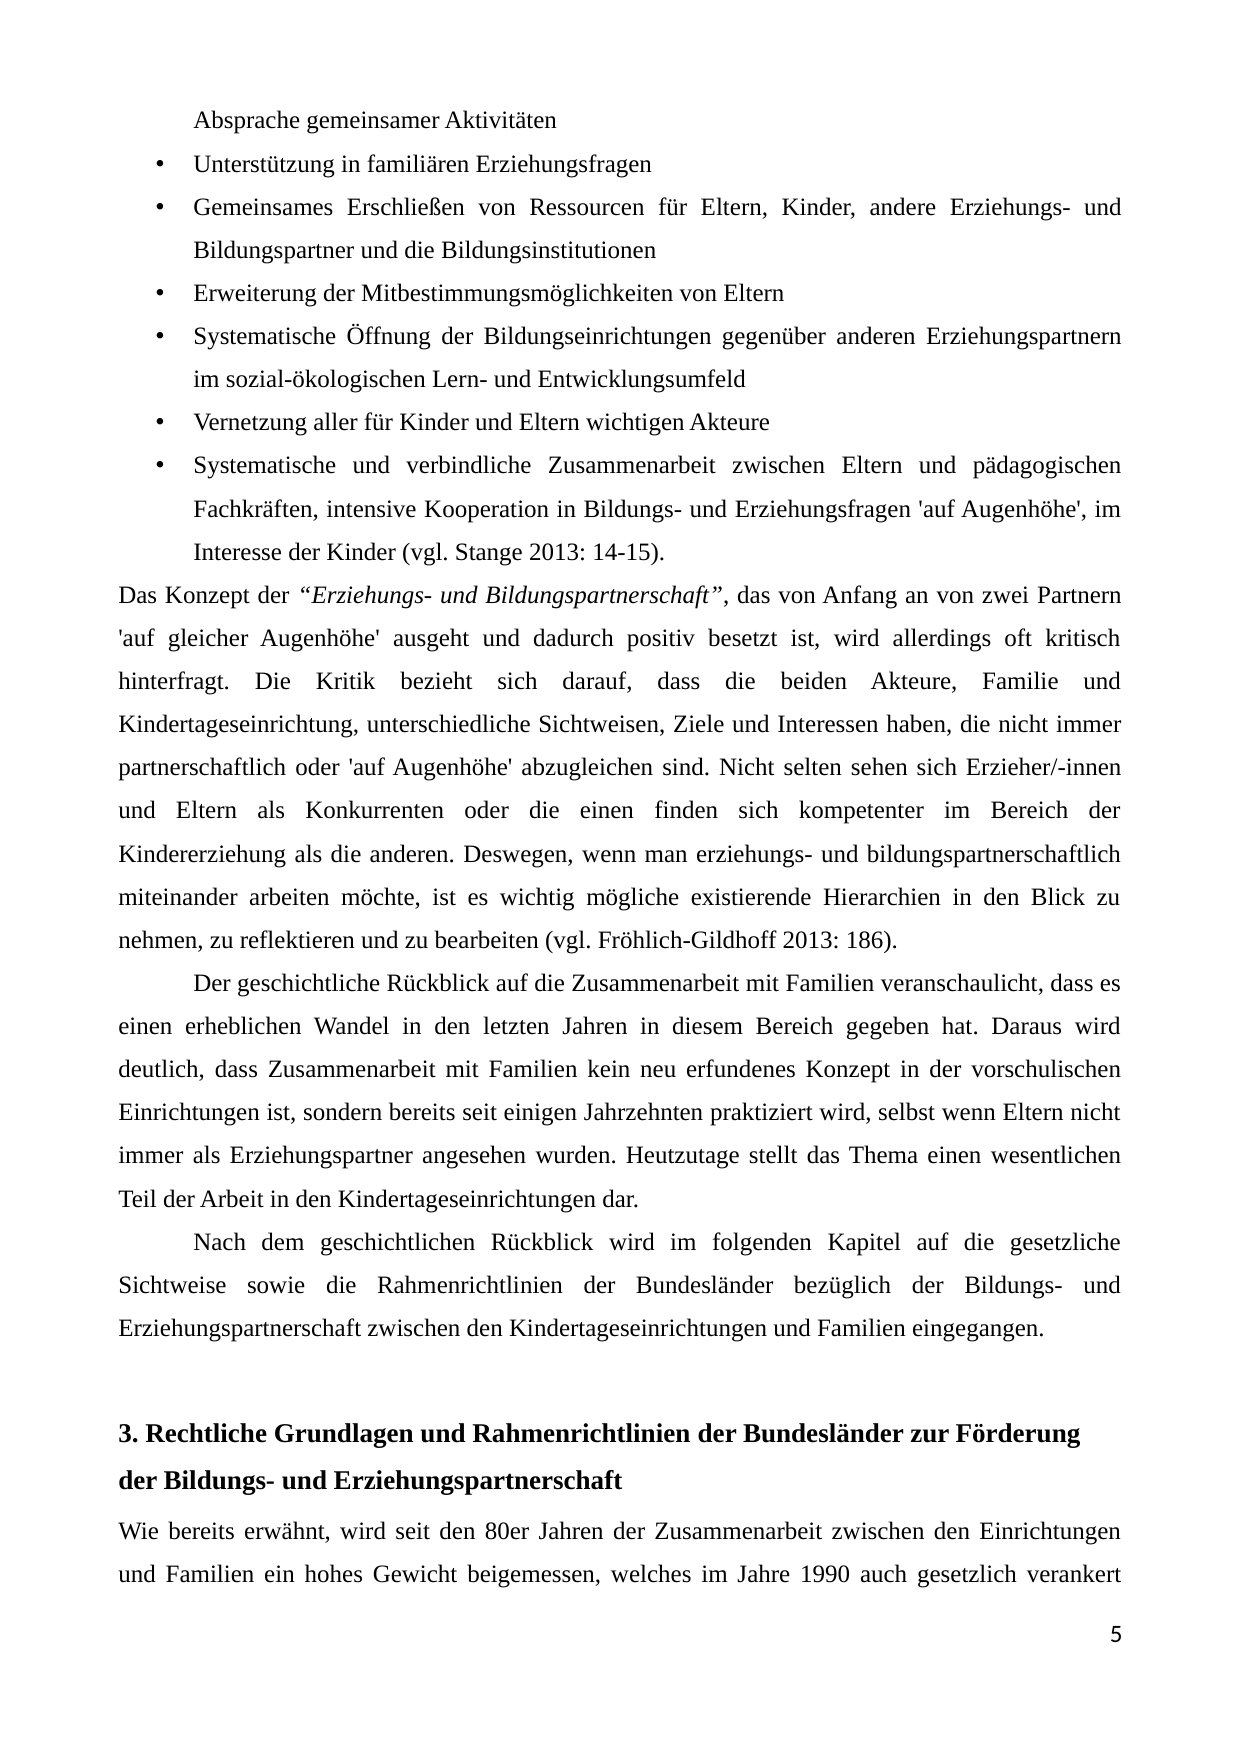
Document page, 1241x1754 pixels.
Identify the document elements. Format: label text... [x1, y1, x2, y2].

list Systematische Öffnung der Bildungseinrichtungen gegenüber anderen Erziehungspartnern im sozial-ökologischen Lern- und Entwicklungsumfeld [156, 321, 1122, 393]
text Wie bereits erwähnt, wird seit den 80er Jahren der Zusammenarbeit zwischen den Einrichtungen und Familien ein hohes Gewicht beigemessen, welches im Jahre 1990 auch gesetzlich verankert [118, 1516, 1122, 1588]
list Vernetzung aller für Kinder und Eltern wichtigen Akteure [156, 407, 1122, 436]
text Der geschichtliche Rückblick auf die Zusammenarbeit mit Familien veranschaulicht, dass es einen erheblichen Wandel in den letzten Jahren in diesem Bereich gegeben hat. Daraus wird deutlich, dass Zusammenarbeit mit Familien kein neu erfundenes Konzept in der vorschulischen Einrichtungen ist, sondern bereits seit einigen Jahrzehnten praktiziert wird, selbst wenn Eltern nicht immer als Erziehungspartner angesehen wurden. Heutzutage stellt das Thema einen wesentlichen Teil der Arbeit in den Kindertageseinrichtungen dar. [118, 968, 1122, 1212]
list Erweiterung der Mitbestimmungsmöglichkeiten von Eltern [156, 278, 1122, 307]
list Absprache gemeinsamer Aktivitäten [156, 106, 1122, 134]
list Gemeinsames Erschließen von Ressourcen für Eltern, Kinder, andere Erziehungs- und Bildungspartner und die Bildungsinstitutionen [156, 192, 1122, 264]
text 3. Rechtliche Grundlagen und Rahmenrichtlinien der Bundesländer zur Förderung der Bildungs- und Erziehungspartnerschaft [118, 1417, 1122, 1495]
list Unterstützung in familiären Erziehungsfragen [156, 149, 1122, 177]
text Nach dem geschichtlichen Rückblick wird im folgenden Kapitel auf die gesetzliche Sichtweise sowie die Rahmenrichtlinien der Bundesländer bezüglich der Bildungs- und Erziehungspartnerschaft zwischen den Kindertageseinrichtungen und Familien eingegangen. [118, 1227, 1122, 1342]
text Das Konzept der “Erziehungs- und Bildungspartnerschaft”, das von Anfang an von zwei Partnern 'auf gleicher Augenhöhe' ausgeht und dadurch positiv besetzt ist, wird allerdings oft kritisch hinterfragt. Die Kritik bezieht sich darauf, dass die beiden Akteure, Familie und Kindertageseinrichtung, unterschiedliche Sichtweisen, Ziele und Interessen haben, die nicht immer partnerschaftlich oder 'auf Augenhöhe' abzugleichen sind. Nicht selten sehen sich Erzieher/-innen und Eltern als Konkurrenten oder die einen finden sich kompetenter im Bereich der Kindererziehung als die anderen. Deswegen, wenn man erziehungs- und bildungspartnerschaftlich miteinander arbeiten möchte, ist es wichtig mögliche existierende Hierarchien in den Blick zu nehmen, zu reflektieren und zu bearbeiten (vgl. Fröhlich-Gildhoff 2013: 186). [118, 580, 1122, 954]
list Systematische und verbindliche Zusammenarbeit zwischen Eltern und pädagogischen Fachkräften, intensive Kooperation in Bildungs- und Erziehungsfragen 'auf Augenhöhe', im Interesse der Kinder (vgl. Stange 2013: 14-15). [156, 451, 1122, 566]
